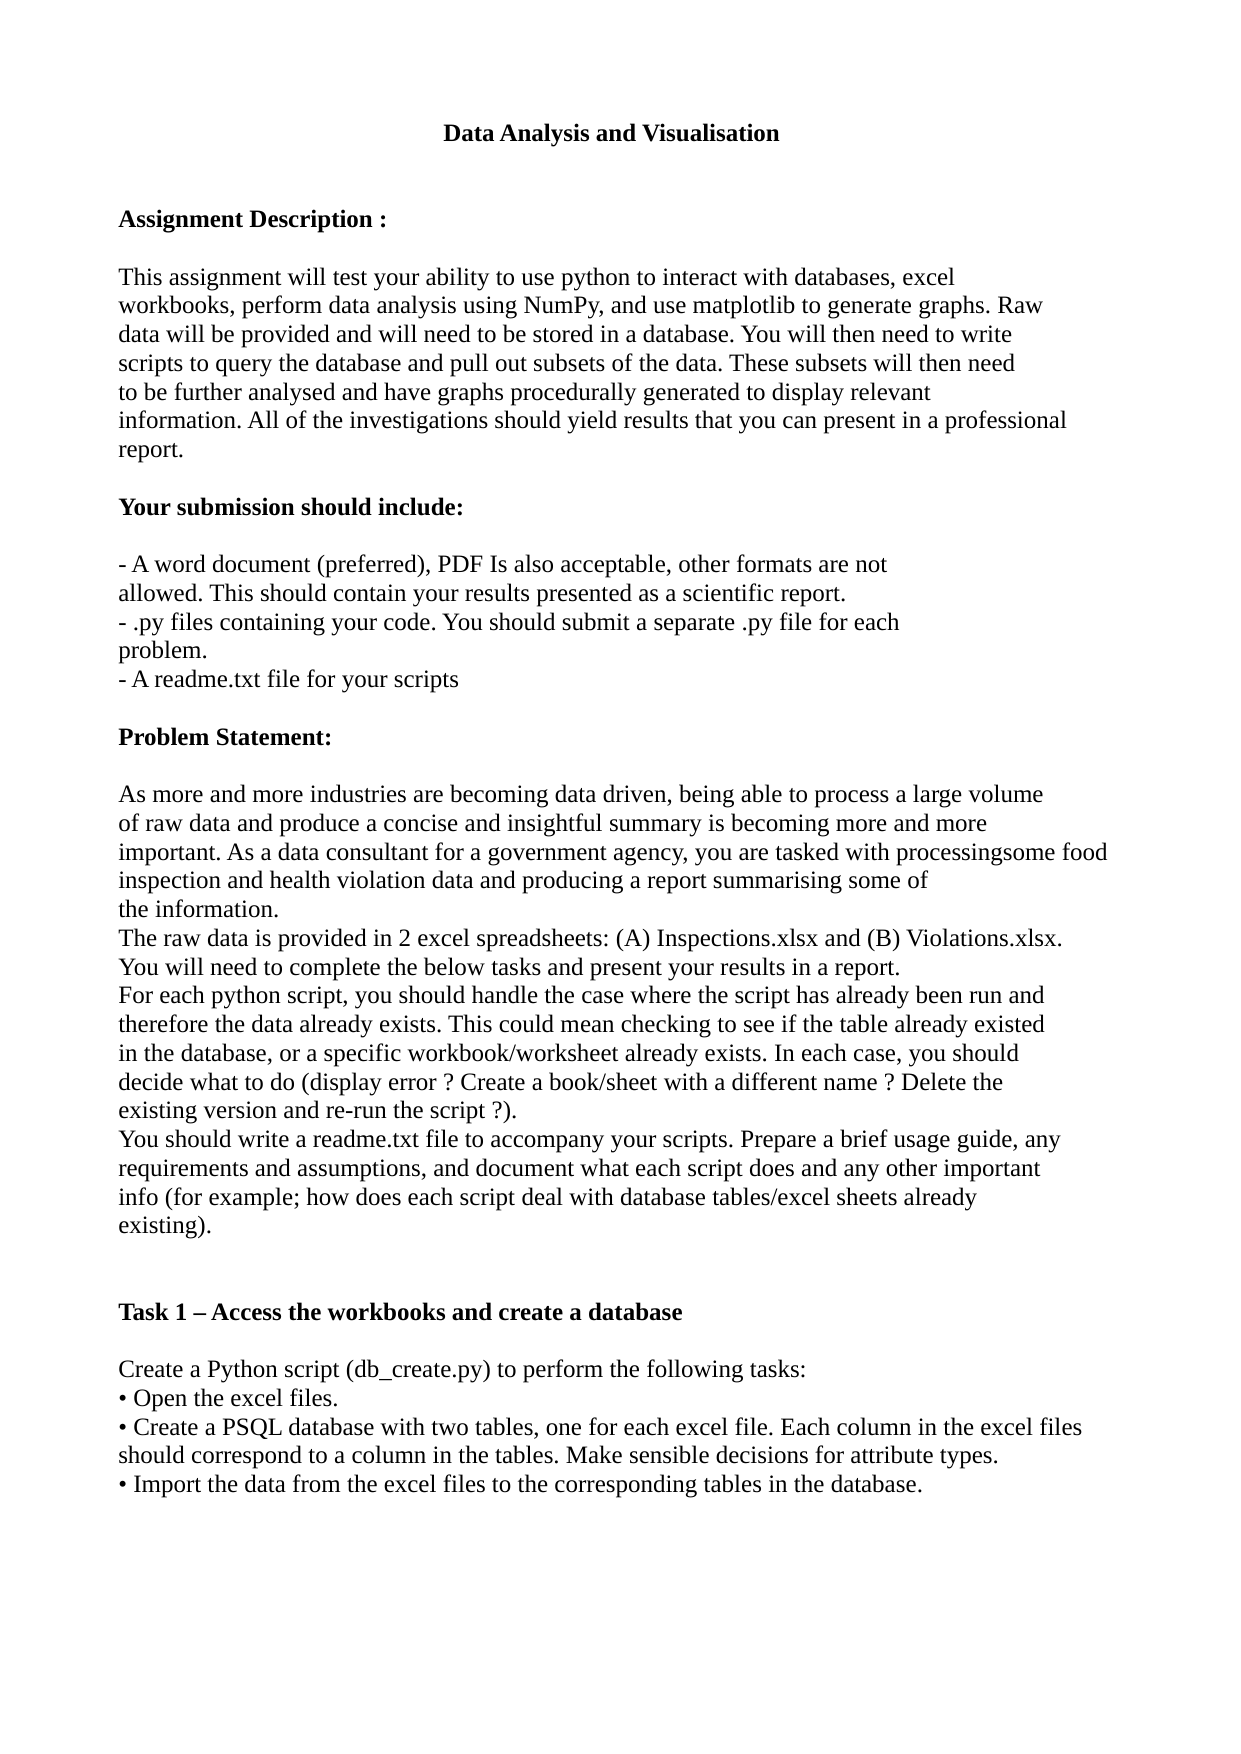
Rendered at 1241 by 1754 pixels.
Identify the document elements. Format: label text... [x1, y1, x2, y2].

text - A readme.txt file for your scripts [118, 664, 1122, 693]
text requirements and assumptions, and document what each script does and any other important [118, 1153, 1122, 1182]
text in the database, or a specific workbook/worksheet already exists. In each case, you should [118, 1038, 1122, 1067]
text Data Analysis and Visualisation [118, 118, 1122, 147]
text For each python script, you should handle the case where the script has already been run and [118, 981, 1122, 1009]
text important. As a data consultant for a government agency, you are tasked with processingsome food inspection and health violation data and producing a report summarising some of [118, 837, 1122, 894]
text the information. [118, 894, 1122, 923]
text You will need to complete the below tasks and present your results in a report. [118, 952, 1122, 981]
text • Open the excel files. [118, 1383, 1122, 1412]
text This assignment will test your ability to use python to interact with databases, excel [118, 262, 1122, 291]
text information. All of the investigations should yield results that you can present in a professional [118, 406, 1122, 434]
text As more and more industries are becoming data driven, being able to process a large volume [118, 779, 1122, 808]
text Create a Python script (db_create.py) to perform the following tasks: [118, 1354, 1122, 1383]
text You should write a readme.txt file to accompany your scripts. Prepare a brief usage guide, any [118, 1124, 1122, 1153]
text data will be provided and will need to be stored in a database. You will then need to write [118, 319, 1122, 348]
text workbooks, perform data analysis using NumPy, and use matplotlib to generate graphs. Raw [118, 291, 1122, 319]
text problem. [118, 636, 1122, 664]
text info (for example; how does each script deal with database tables/excel sheets already [118, 1182, 1122, 1211]
text Task 1 – Access the workbooks and create a database [118, 1297, 1122, 1326]
text - A word document (preferred), PDF Is also acceptable, other formats are not [118, 549, 1122, 578]
text report. [118, 434, 1122, 463]
text Assignment Description : [118, 204, 1122, 233]
text of raw data and produce a concise and insightful summary is becoming more and more [118, 808, 1122, 837]
text existing). [118, 1211, 1122, 1239]
text Problem Statement: [118, 722, 1122, 751]
text to be further analysed and have graphs procedurally generated to display relevant [118, 377, 1122, 406]
text Your submission should include: [118, 492, 1122, 521]
text allowed. This should contain your results presented as a scientific report. [118, 578, 1122, 607]
text decide what to do (display error ? Create a book/sheet with a different name ? Delete the [118, 1067, 1122, 1096]
text - .py files containing your code. You should submit a separate .py file for each [118, 607, 1122, 636]
text The raw data is provided in 2 excel spreadsheets: (A) Inspections.xlsx and (B) Violations.xlsx. [118, 923, 1122, 952]
text should correspond to a column in the tables. Make sensible decisions for attribute types. [118, 1441, 1122, 1469]
text therefore the data already exists. This could mean checking to see if the table already existed [118, 1009, 1122, 1038]
text scripts to query the database and pull out subsets of the data. These subsets will then need [118, 348, 1122, 377]
text • Create a PSQL database with two tables, one for each excel file. Each column in the excel files [118, 1412, 1122, 1441]
text existing version and re-run the script ?). [118, 1096, 1122, 1124]
text • Import the data from the excel files to the corresponding tables in the database. [118, 1469, 1122, 1498]
